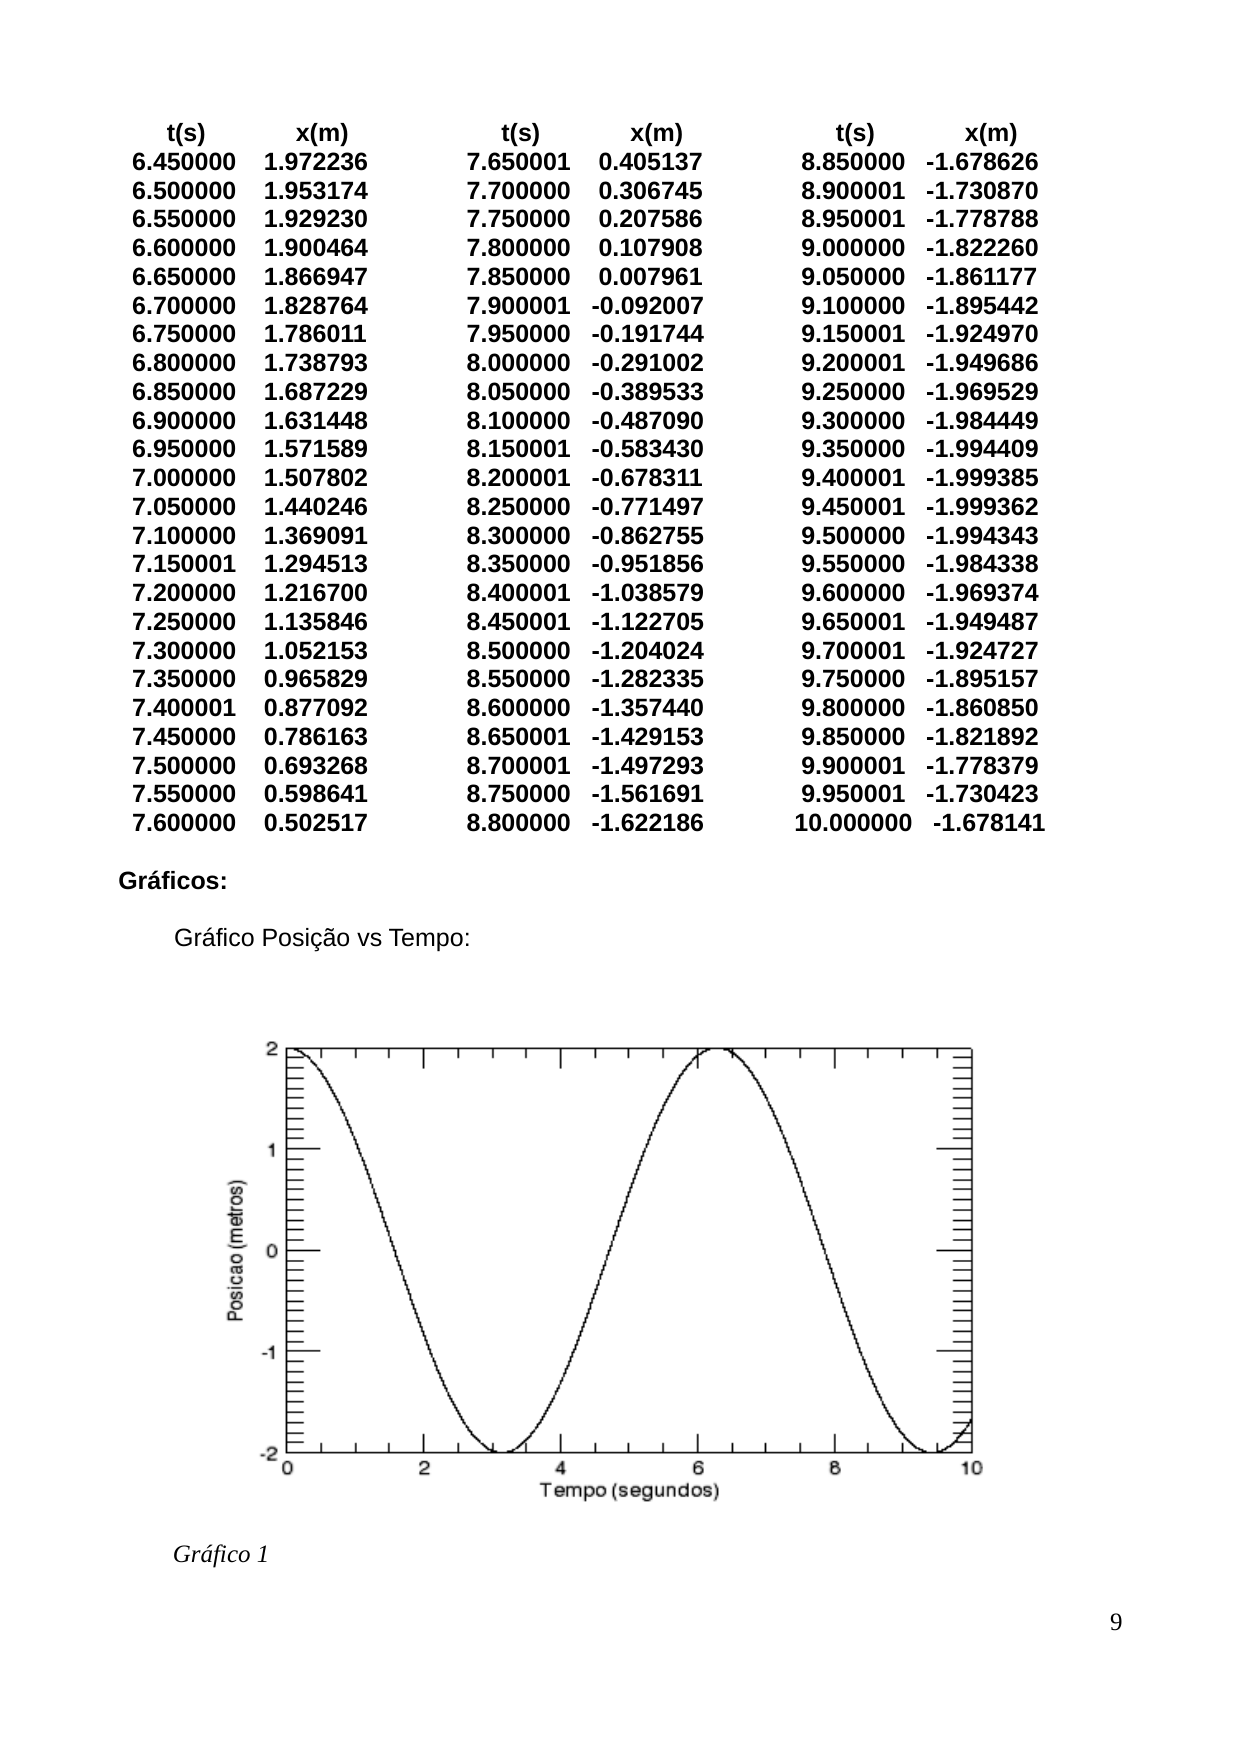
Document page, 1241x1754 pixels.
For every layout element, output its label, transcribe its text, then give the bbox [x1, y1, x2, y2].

text 8.000000 -0.291002 [453, 348, 787, 377]
text Gráfico Posição vs Tempo: [118, 923, 1122, 952]
text 8.900001 -1.730870 [787, 176, 1122, 204]
text 9.350000 -1.994409 [787, 434, 1122, 463]
text 8.200001 -0.678311 [453, 463, 787, 492]
text 9.800000 -1.860850 [787, 693, 1122, 722]
picture [172, 964, 1059, 1539]
text 9.700001 -1.924727 [787, 636, 1122, 664]
text 6.600000 1.900464 [118, 233, 453, 262]
text 7.600000 0.502517 [118, 808, 453, 837]
text 7.200000 1.216700 [118, 578, 453, 607]
text t(s) x(m) [453, 118, 787, 147]
text 8.250000 -0.771497 [453, 492, 787, 521]
text 8.150001 -0.583430 [453, 434, 787, 463]
text 8.800000 -1.622186 [453, 808, 787, 837]
text 7.650001 0.405137 [453, 147, 787, 176]
text 9.850000 -1.821892 [787, 722, 1122, 751]
text 9.450001 -1.999362 [787, 492, 1122, 521]
text 8.500000 -1.204024 [453, 636, 787, 664]
text 7.950000 -0.191744 [453, 319, 787, 348]
text 7.500000 0.693268 [118, 751, 453, 779]
text 7.750000 0.207586 [453, 204, 787, 233]
text 7.400001 0.877092 [118, 693, 453, 722]
text 7.250000 1.135846 [118, 607, 453, 636]
text 7.100000 1.369091 [118, 521, 453, 549]
text 6.500000 1.953174 [118, 176, 453, 204]
text 8.100000 -0.487090 [453, 406, 787, 434]
text 6.700000 1.828764 [118, 291, 453, 319]
text 6.950000 1.571589 [118, 434, 453, 463]
text 7.350000 0.965829 [118, 664, 453, 693]
text 7.800000 0.107908 [453, 233, 787, 262]
text 6.800000 1.738793 [118, 348, 453, 377]
text 9.650001 -1.949487 [787, 607, 1122, 636]
text t(s) x(m) [787, 118, 1122, 147]
text 6.850000 1.687229 [118, 377, 453, 406]
text Gráficos: [118, 866, 1122, 894]
text 7.000000 1.507802 [118, 463, 453, 492]
text 7.300000 1.052153 [118, 636, 453, 664]
text 7.450000 0.786163 [118, 722, 453, 751]
text 7.150001 1.294513 [118, 549, 453, 578]
text 7.850000 0.007961 [453, 262, 787, 291]
text 8.700001 -1.497293 [453, 751, 787, 779]
text 6.900000 1.631448 [118, 406, 453, 434]
text 9.600000 -1.969374 [787, 578, 1122, 607]
text 8.350000 -0.951856 [453, 549, 787, 578]
text 8.050000 -0.389533 [453, 377, 787, 406]
text 9.200001 -1.949686 [787, 348, 1122, 377]
text 7.900001 -0.092007 [453, 291, 787, 319]
text 7.550000 0.598641 [118, 779, 453, 808]
text 7.700000 0.306745 [453, 176, 787, 204]
text 9.400001 -1.999385 [787, 463, 1122, 492]
text 8.550000 -1.282335 [453, 664, 787, 693]
text 7.050000 1.440246 [118, 492, 453, 521]
text 9.000000 -1.822260 [787, 233, 1122, 262]
text 6.750000 1.786011 [118, 319, 453, 348]
text 9.500000 -1.994343 [787, 521, 1122, 549]
text 8.850000 -1.678626 [787, 147, 1122, 176]
text 9.550000 -1.984338 [787, 549, 1122, 578]
text 8.450001 -1.122705 [453, 607, 787, 636]
text 6.650000 1.866947 [118, 262, 453, 291]
text 8.650001 -1.429153 [453, 722, 787, 751]
text 8.300000 -0.862755 [453, 521, 787, 549]
text 8.950001 -1.778788 [787, 204, 1122, 233]
text 8.750000 -1.561691 [453, 779, 787, 808]
text 6.550000 1.929230 [118, 204, 453, 233]
text 9.300000 -1.984449 [787, 406, 1122, 434]
text 10.000000 -1.678141 [787, 808, 1122, 837]
text 9.050000 -1.861177 [787, 262, 1122, 291]
text 9.750000 -1.895157 [787, 664, 1122, 693]
text Gráfico 1 [173, 964, 1068, 1567]
text 8.600000 -1.357440 [453, 693, 787, 722]
text 8.400001 -1.038579 [453, 578, 787, 607]
text 6.450000 1.972236 [118, 147, 453, 176]
text 9.150001 -1.924970 [787, 319, 1122, 348]
text 9.950001 -1.730423 [787, 779, 1122, 808]
text 9.900001 -1.778379 [787, 751, 1122, 779]
text 9.100000 -1.895442 [787, 291, 1122, 319]
text t(s) x(m) [118, 118, 453, 147]
text 9.250000 -1.969529 [787, 377, 1122, 406]
